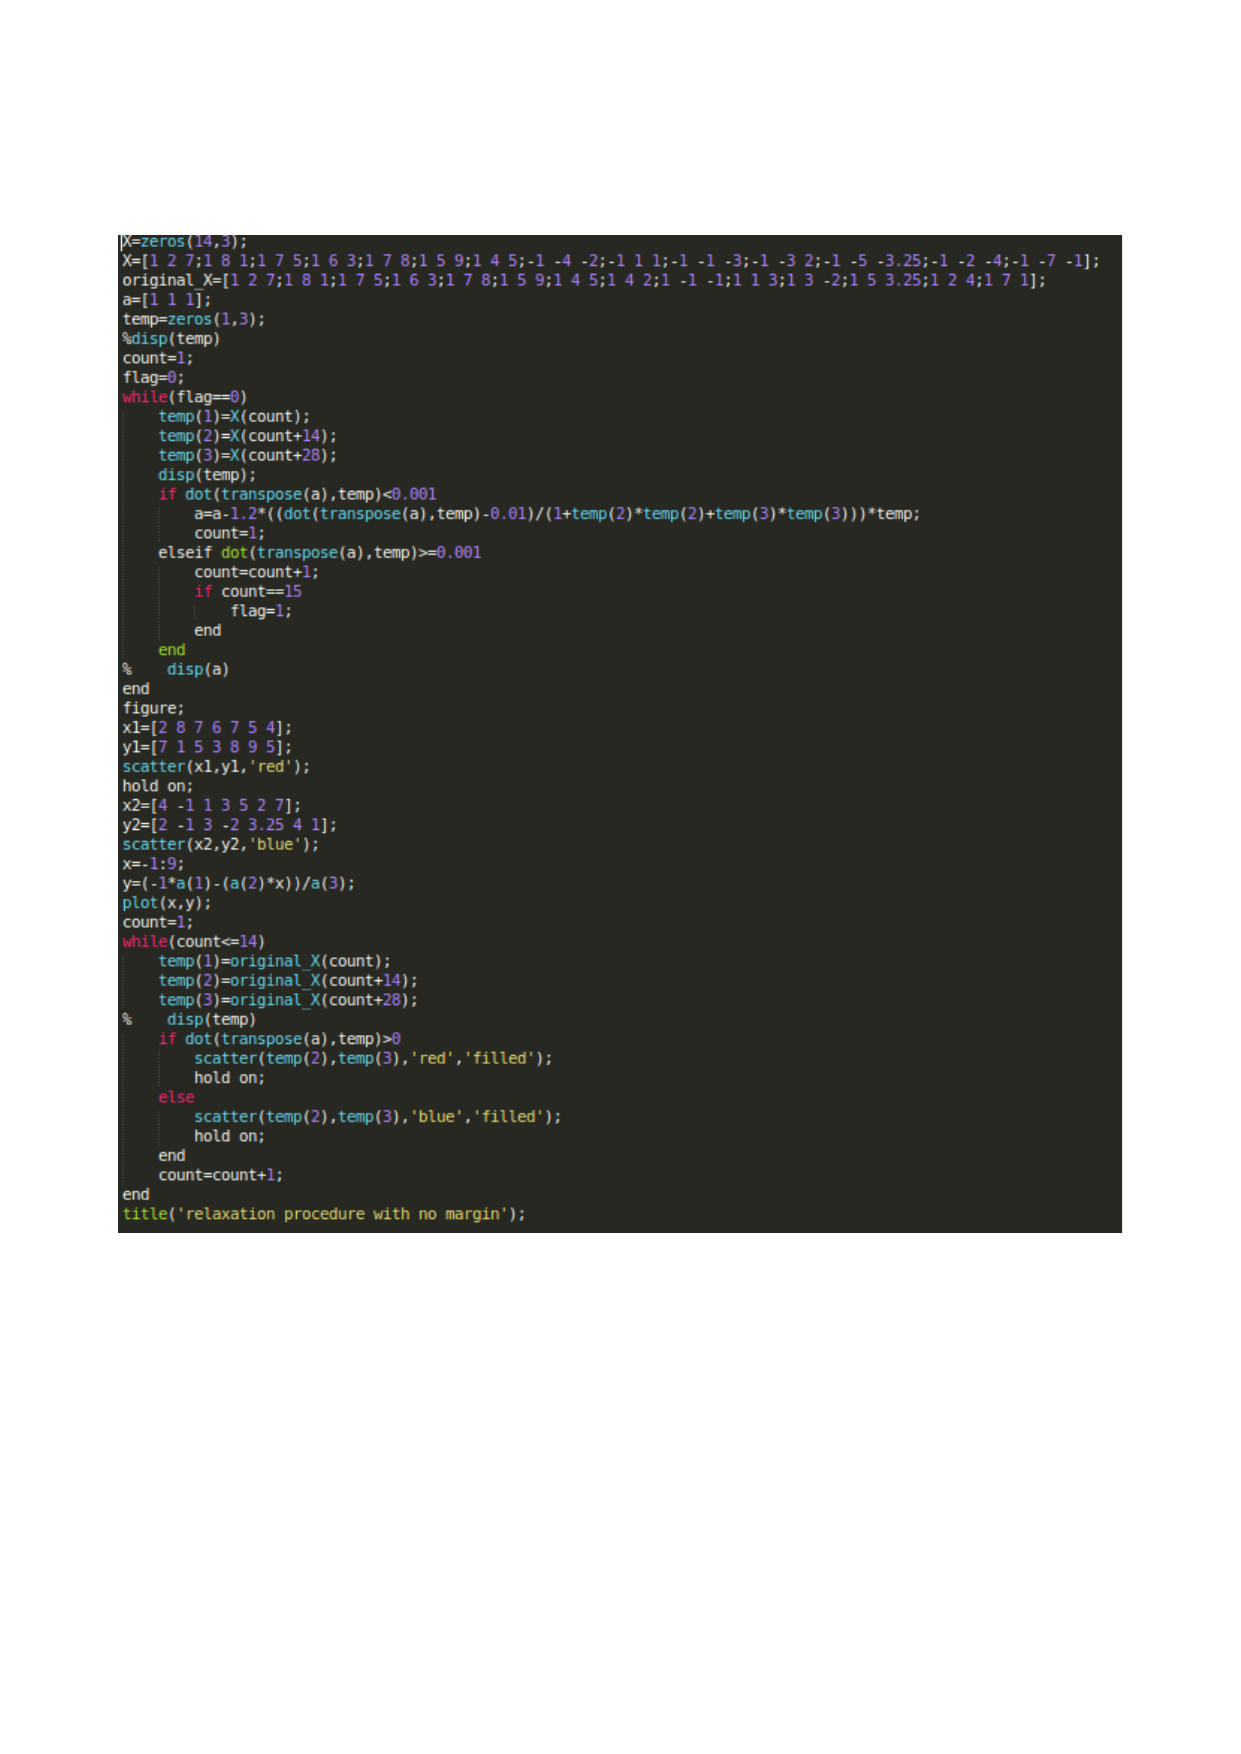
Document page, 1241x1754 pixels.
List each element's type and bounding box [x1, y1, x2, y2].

picture [118, 235, 1123, 1233]
